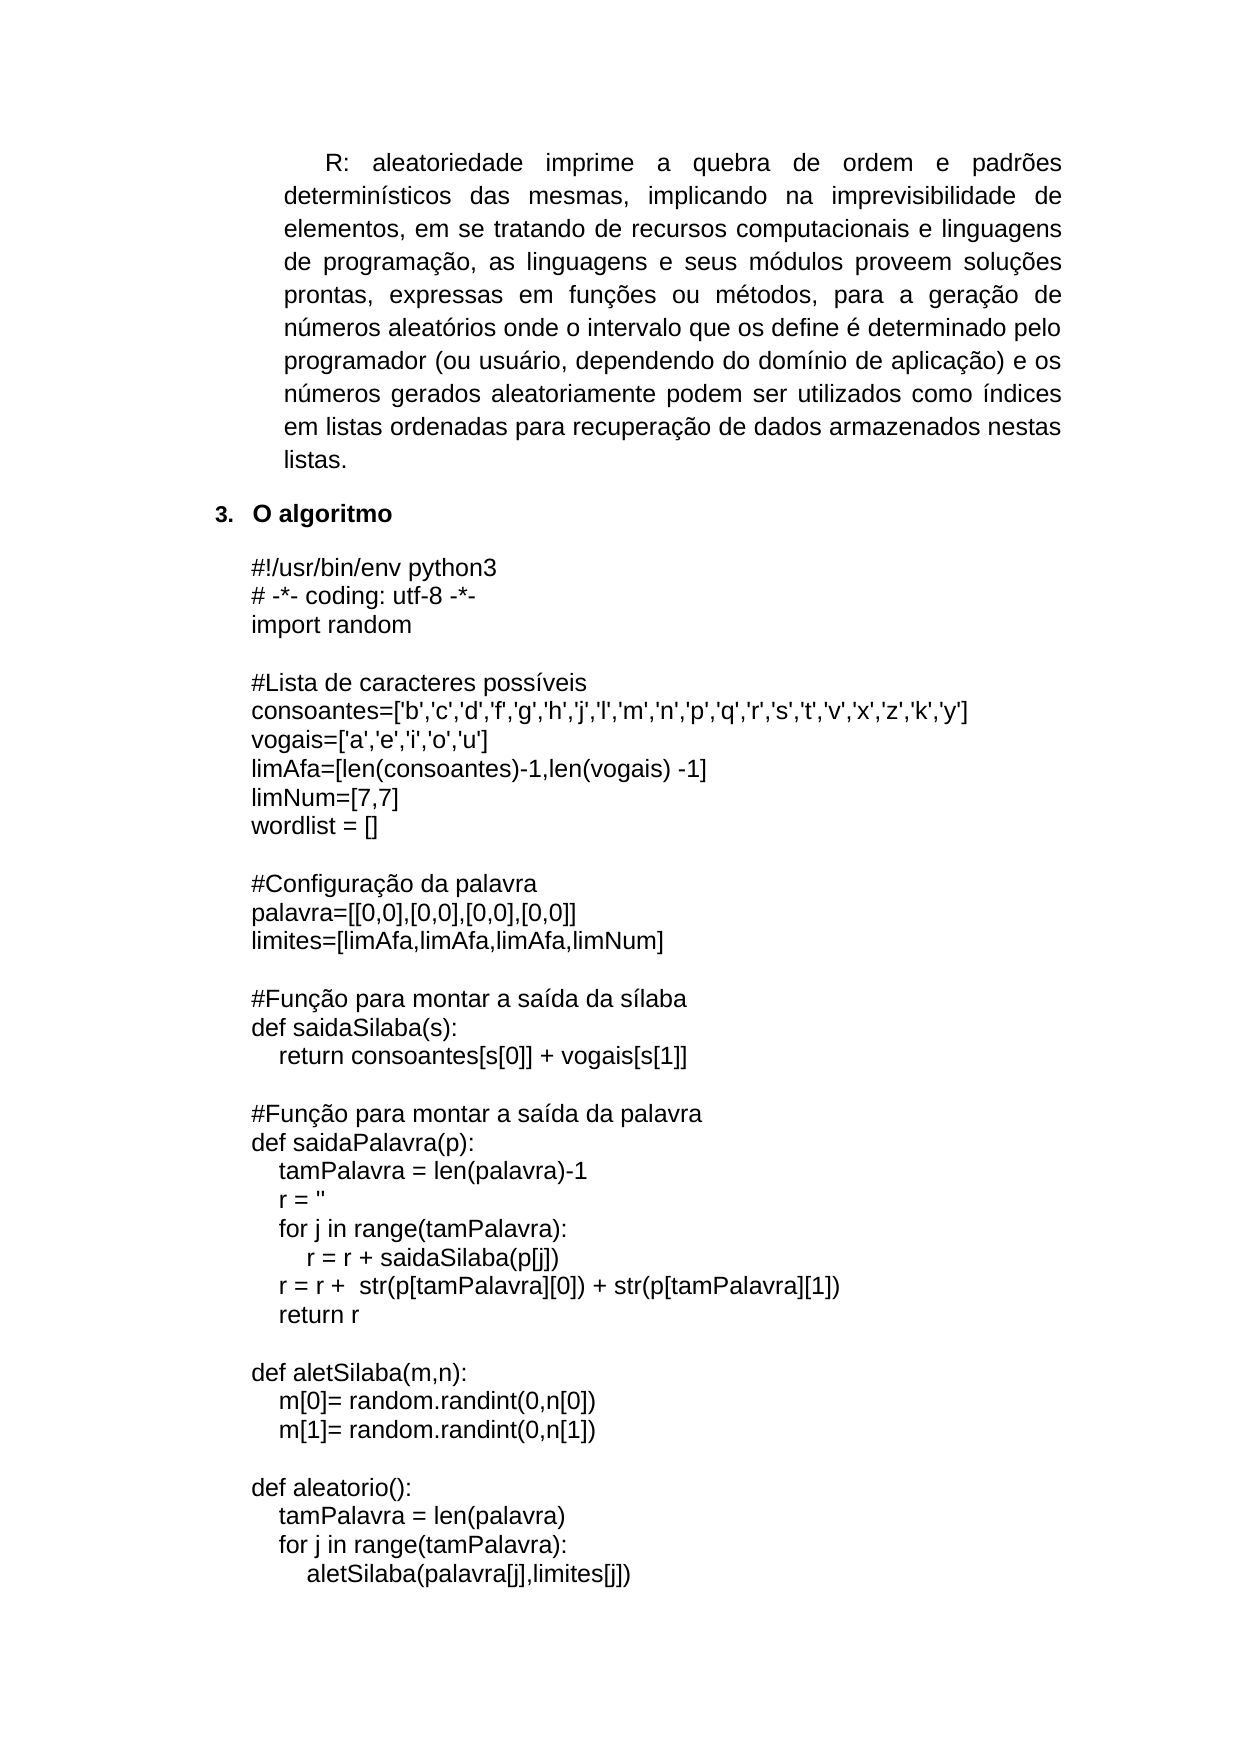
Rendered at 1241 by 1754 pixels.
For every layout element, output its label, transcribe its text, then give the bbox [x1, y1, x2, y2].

text R: aleatoriedade imprime a quebra de ordem e padrões determinísticos das mesmas, implicando na imprevisibilidade de elementos, em se tratando de recursos computacionais e linguagens de programação, as linguagens e seus módulos proveem soluções prontas, expressas em funções ou métodos, para a geração de números aleatórios onde o intervalo que os define é determinado pelo programador (ou usuário, dependendo do domínio de aplicação) e os números gerados aleatoriamente podem ser utilizados como índices em listas ordenadas para recuperação de dados armazenados nestas listas. [283, 148, 1063, 473]
text limites=[limAfa,limAfa,limAfa,limNum] [251, 926, 1063, 955]
text def saidaSilaba(s): [251, 1012, 1063, 1041]
text def aletSilaba(m,n): [251, 1357, 1063, 1386]
list O algoritmo [215, 499, 1063, 527]
text r = '' [251, 1185, 1063, 1214]
text tamPalavra = len(palavra) [251, 1501, 1063, 1530]
text limAfa=[len(consoantes)-1,len(vogais) -1] [251, 754, 1063, 782]
text for j in range(tamPalavra): [251, 1214, 1063, 1242]
text #Função para montar a saída da sílaba [251, 984, 1063, 1012]
text for j in range(tamPalavra): [251, 1530, 1063, 1559]
text return r [251, 1300, 1063, 1329]
text def saidaPalavra(p): [251, 1127, 1063, 1156]
text #!/usr/bin/env python3 [251, 552, 1063, 581]
text #Lista de caracteres possíveis [251, 667, 1063, 696]
text #Função para montar a saída da palavra [251, 1099, 1063, 1127]
text r = r + saidaSilaba(p[j]) [251, 1242, 1063, 1271]
text wordlist = [] [251, 811, 1063, 840]
text def aleatorio(): [251, 1472, 1063, 1501]
text limNum=[7,7] [251, 782, 1063, 811]
text return consoantes[s[0]] + vogais[s[1]] [251, 1041, 1063, 1070]
text vogais=['a','e','i','o','u'] [251, 725, 1063, 754]
text import random [251, 610, 1063, 639]
text #Configuração da palavra [251, 869, 1063, 897]
text tamPalavra = len(palavra)-1 [251, 1156, 1063, 1185]
text aletSilaba(palavra[j],limites[j]) [251, 1559, 1063, 1587]
text m[0]= random.randint(0,n[0]) [251, 1386, 1063, 1415]
text r = r + str(p[tamPalavra][0]) + str(p[tamPalavra][1]) [251, 1271, 1063, 1300]
text consoantes=['b','c','d','f','g','h','j','l','m','n','p','q','r','s','t','v','x','z','k','y'] [251, 696, 1063, 725]
text palavra=[[0,0],[0,0],[0,0],[0,0]] [251, 897, 1063, 926]
text # -*- coding: utf-8 -*- [251, 581, 1063, 610]
text m[1]= random.randint(0,n[1]) [251, 1415, 1063, 1444]
